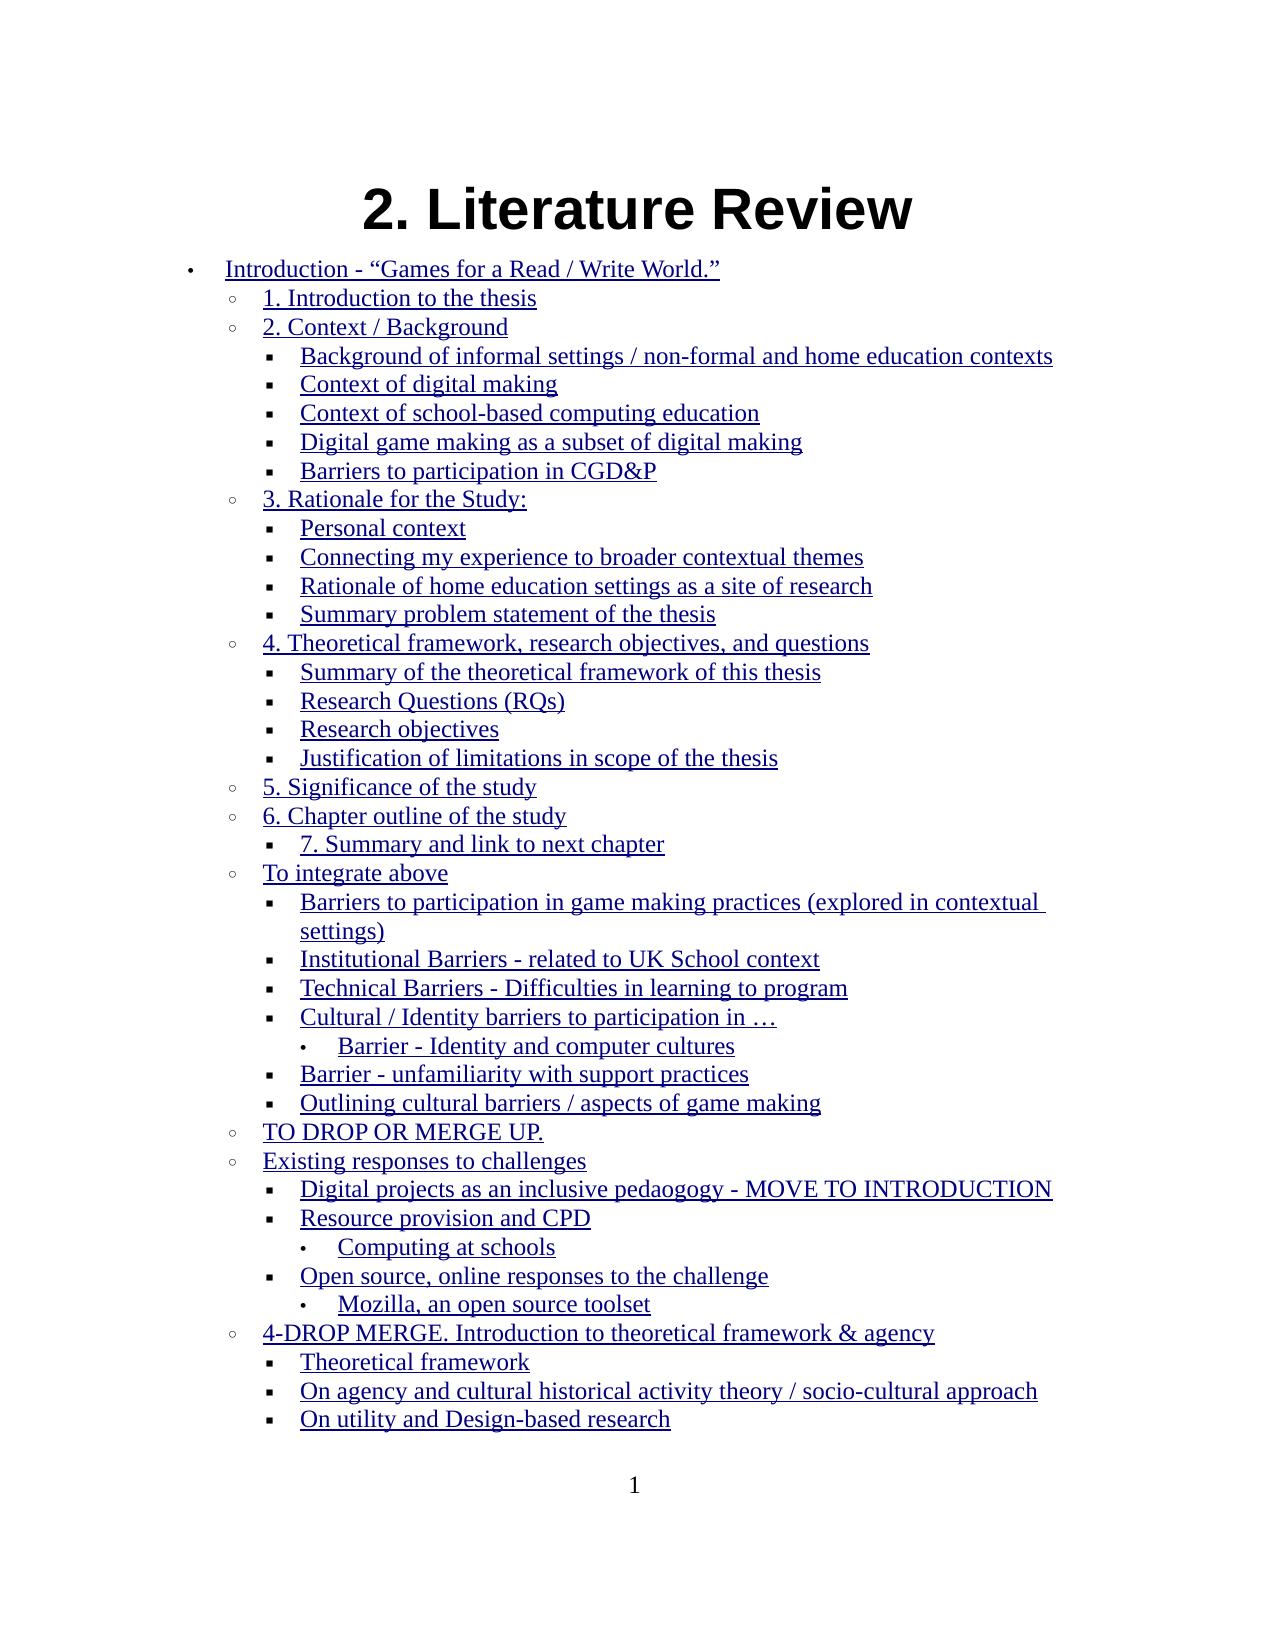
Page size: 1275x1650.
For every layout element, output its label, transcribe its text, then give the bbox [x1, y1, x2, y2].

list Technical Barriers - Difficulties in learning to program [262, 973, 1125, 1002]
list Research objectives [262, 714, 1125, 743]
list TO DROP OR MERGE UP. [225, 1117, 1125, 1146]
list Context of school-based computing education [262, 398, 1125, 427]
list Barriers to participation in game making practices (explored in contextual settings) [262, 887, 1125, 944]
list Personal context [262, 513, 1125, 542]
list Barrier - Identity and computer cultures [300, 1031, 1125, 1059]
list Context of digital making [262, 369, 1125, 398]
list Summary of the theoretical framework of this thesis [262, 657, 1125, 686]
list 2. Context / Background [225, 312, 1125, 341]
list Cultural / Identity barriers to participation in … [262, 1002, 1125, 1031]
list 6. Chapter outline of the study [225, 801, 1125, 829]
list 5. Significance of the study [225, 772, 1125, 801]
list 4-DROP MERGE. Introduction to theoretical framework & agency [225, 1318, 1125, 1347]
list Institutional Barriers - related to UK School context [262, 944, 1125, 973]
list Justification of limitations in scope of the thesis [262, 743, 1125, 772]
list 7. Summary and link to next chapter [262, 829, 1125, 858]
list 1. Introduction to the thesis [225, 283, 1125, 312]
list Barriers to participation in CGD&P [262, 456, 1125, 484]
list On agency and cultural historical activity theory / socio-cultural approach [262, 1376, 1125, 1404]
list To integrate above [225, 858, 1125, 887]
list Introduction - “Games for a Read / Write World.” [187, 254, 1125, 283]
list Computing at schools [300, 1232, 1125, 1261]
list Barrier - unfamiliarity with support practices [262, 1059, 1125, 1088]
list 3. Rationale for the Study: [225, 484, 1125, 513]
list Connecting my experience to broader contextual themes [262, 542, 1125, 571]
list 4. Theoretical framework, research objectives, and questions [225, 628, 1125, 657]
list Summary problem statement of the thesis [262, 599, 1125, 628]
title 2. Literature Review [150, 175, 1125, 242]
list Digital game making as a subset of digital making [262, 427, 1125, 456]
list Digital projects as an inclusive pedaogogy - MOVE TO INTRODUCTION [262, 1174, 1125, 1203]
list Outlining cultural barriers / aspects of game making [262, 1088, 1125, 1117]
list Resource provision and CPD [262, 1203, 1125, 1232]
list Rationale of home education settings as a site of research [262, 571, 1125, 599]
list Background of informal settings / non-formal and home education contexts [262, 341, 1125, 369]
list On utility and Design-based research [262, 1404, 1125, 1433]
list Existing responses to challenges [225, 1146, 1125, 1174]
list Open source, online responses to the challenge [262, 1261, 1125, 1289]
list Mozilla, an open source toolset [300, 1289, 1125, 1318]
list Theoretical framework [262, 1347, 1125, 1376]
list Research Questions (RQs) [262, 686, 1125, 714]
